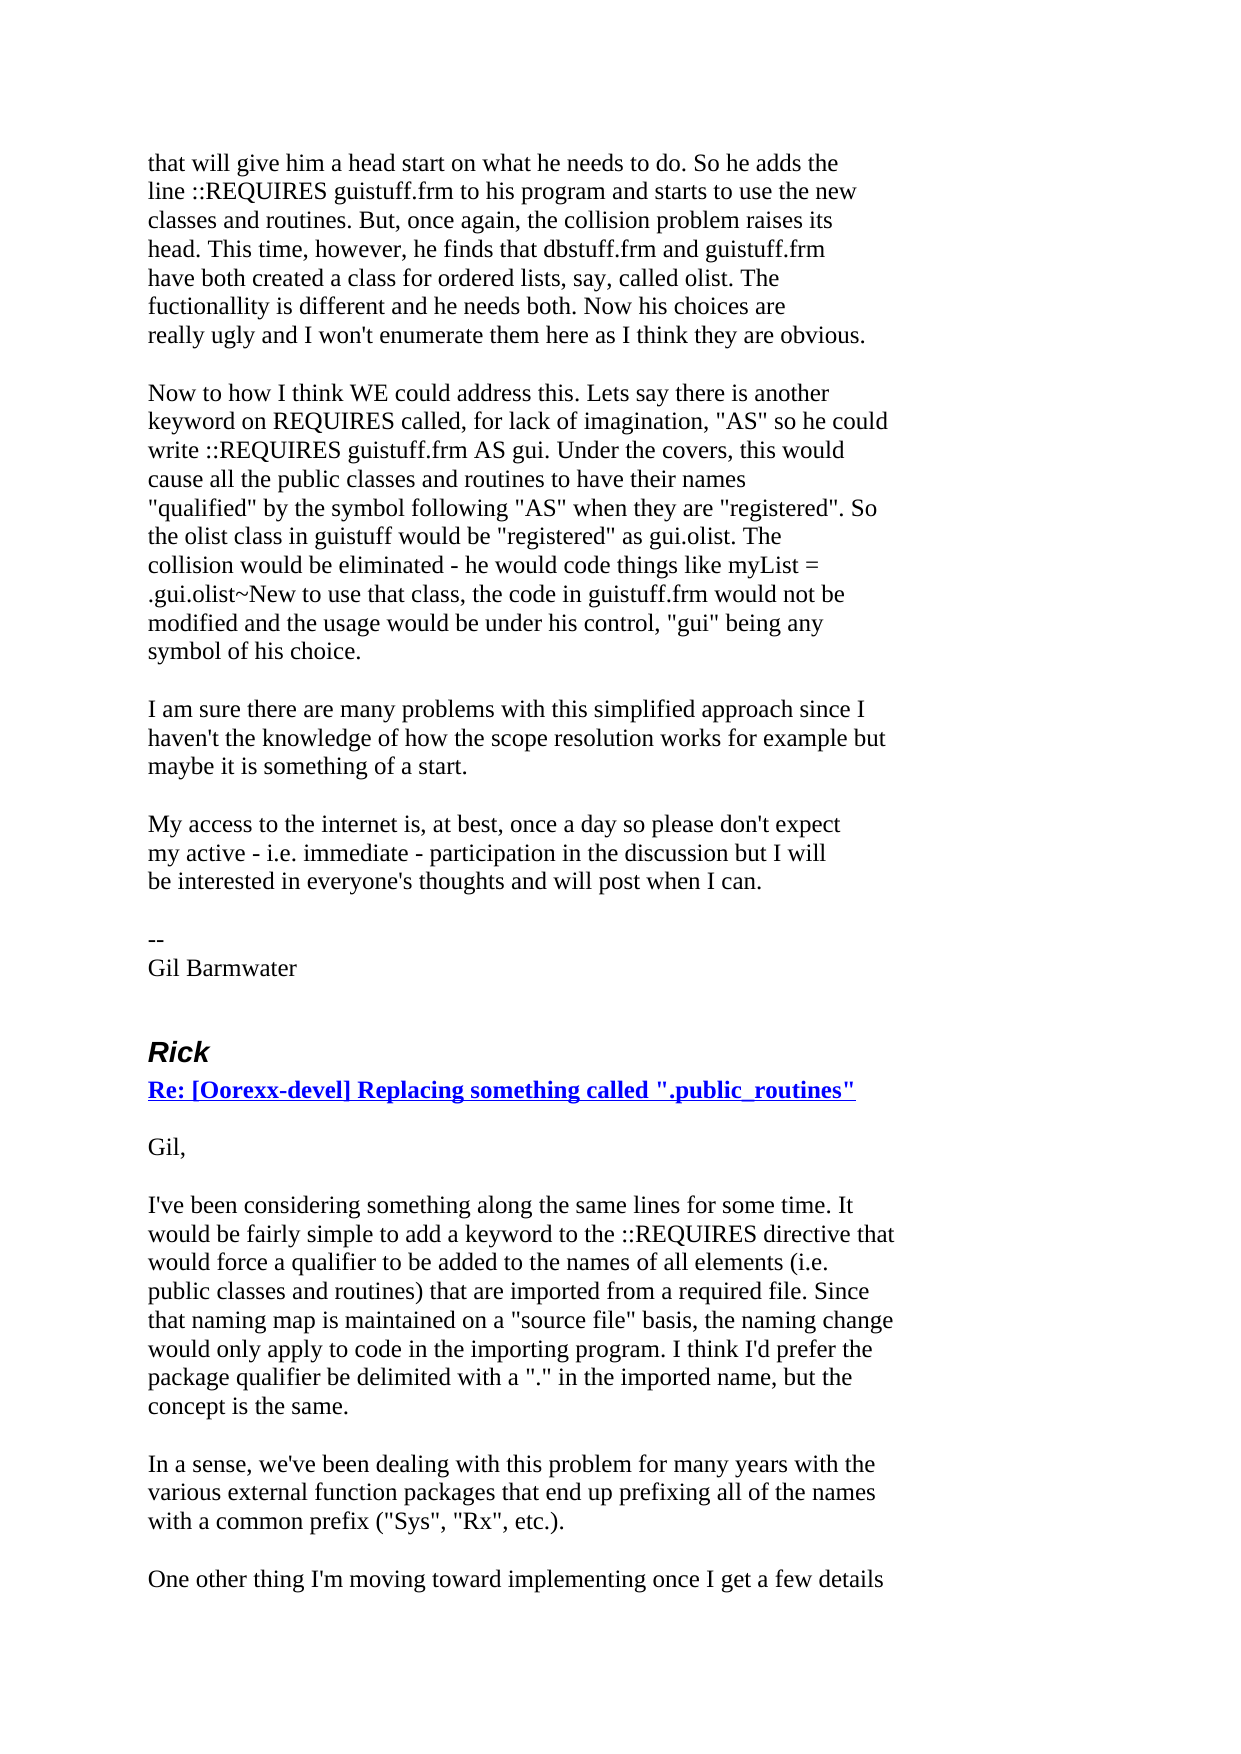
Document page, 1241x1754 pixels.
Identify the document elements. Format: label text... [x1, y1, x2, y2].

subtitle Rick [148, 1035, 1093, 1069]
text Re: [Oorexx-devel] Replacing something called ".public_routines" [148, 1075, 1093, 1104]
text that will give him a head start on what he needs to do. So he adds the line ::REQUIRES guistuff.frm to his program and starts to use the new classes and routines. But, once again, the collision problem raises its head. This time, however, he finds that dbstuff.frm and guistuff.frm have both created a class for ordered lists, say, called olist. The fuctionallity is different and he needs both. Now his choices are really ugly and I won't enumerate them here as I think they are obvious. Now to how I think WE could address this. Lets say there is another keyword on REQUIRES called, for lack of imagination, "AS" so he could write ::REQUIRES guistuff.frm AS gui. Under the covers, this would cause all the public classes and routines to have their names "qualified" by the symbol following "AS" when they are "registered". So the olist class in guistuff would be "registered" as gui.olist. The collision would be eliminated - he would code things like myList = .gui.olist~New to use that class, the code in guistuff.frm would not be modified and the usage would be under his control, "gui" being any symbol of his choice. I am sure there are many problems with this simplified approach since I haven't the knowledge of how the scope resolution works for example but maybe it is something of a start. My access to the internet is, at best, once a day so please don't expect my active - i.e. immediate - participation in the discussion but I will be interested in everyone's thoughts and will post when I can. -- Gil Barmwater [148, 148, 1093, 981]
text Gil, I've been considering something along the same lines for some time. It would be fairly simple to add a keyword to the ::REQUIRES directive that would force a qualifier to be added to the names of all elements (i.e. public classes and routines) that are imported from a required file. Since that naming map is maintained on a "source file" basis, the naming change would only apply to code in the importing program. I think I'd prefer the package qualifier be delimited with a "." in the imported name, but the concept is the same. In a sense, we've been dealing with this problem for many years with the various external function packages that end up prefixing all of the names with a common prefix ("Sys", "Rx", etc.). One other thing I'm moving toward implementing once I get a few details [148, 1132, 1093, 1592]
